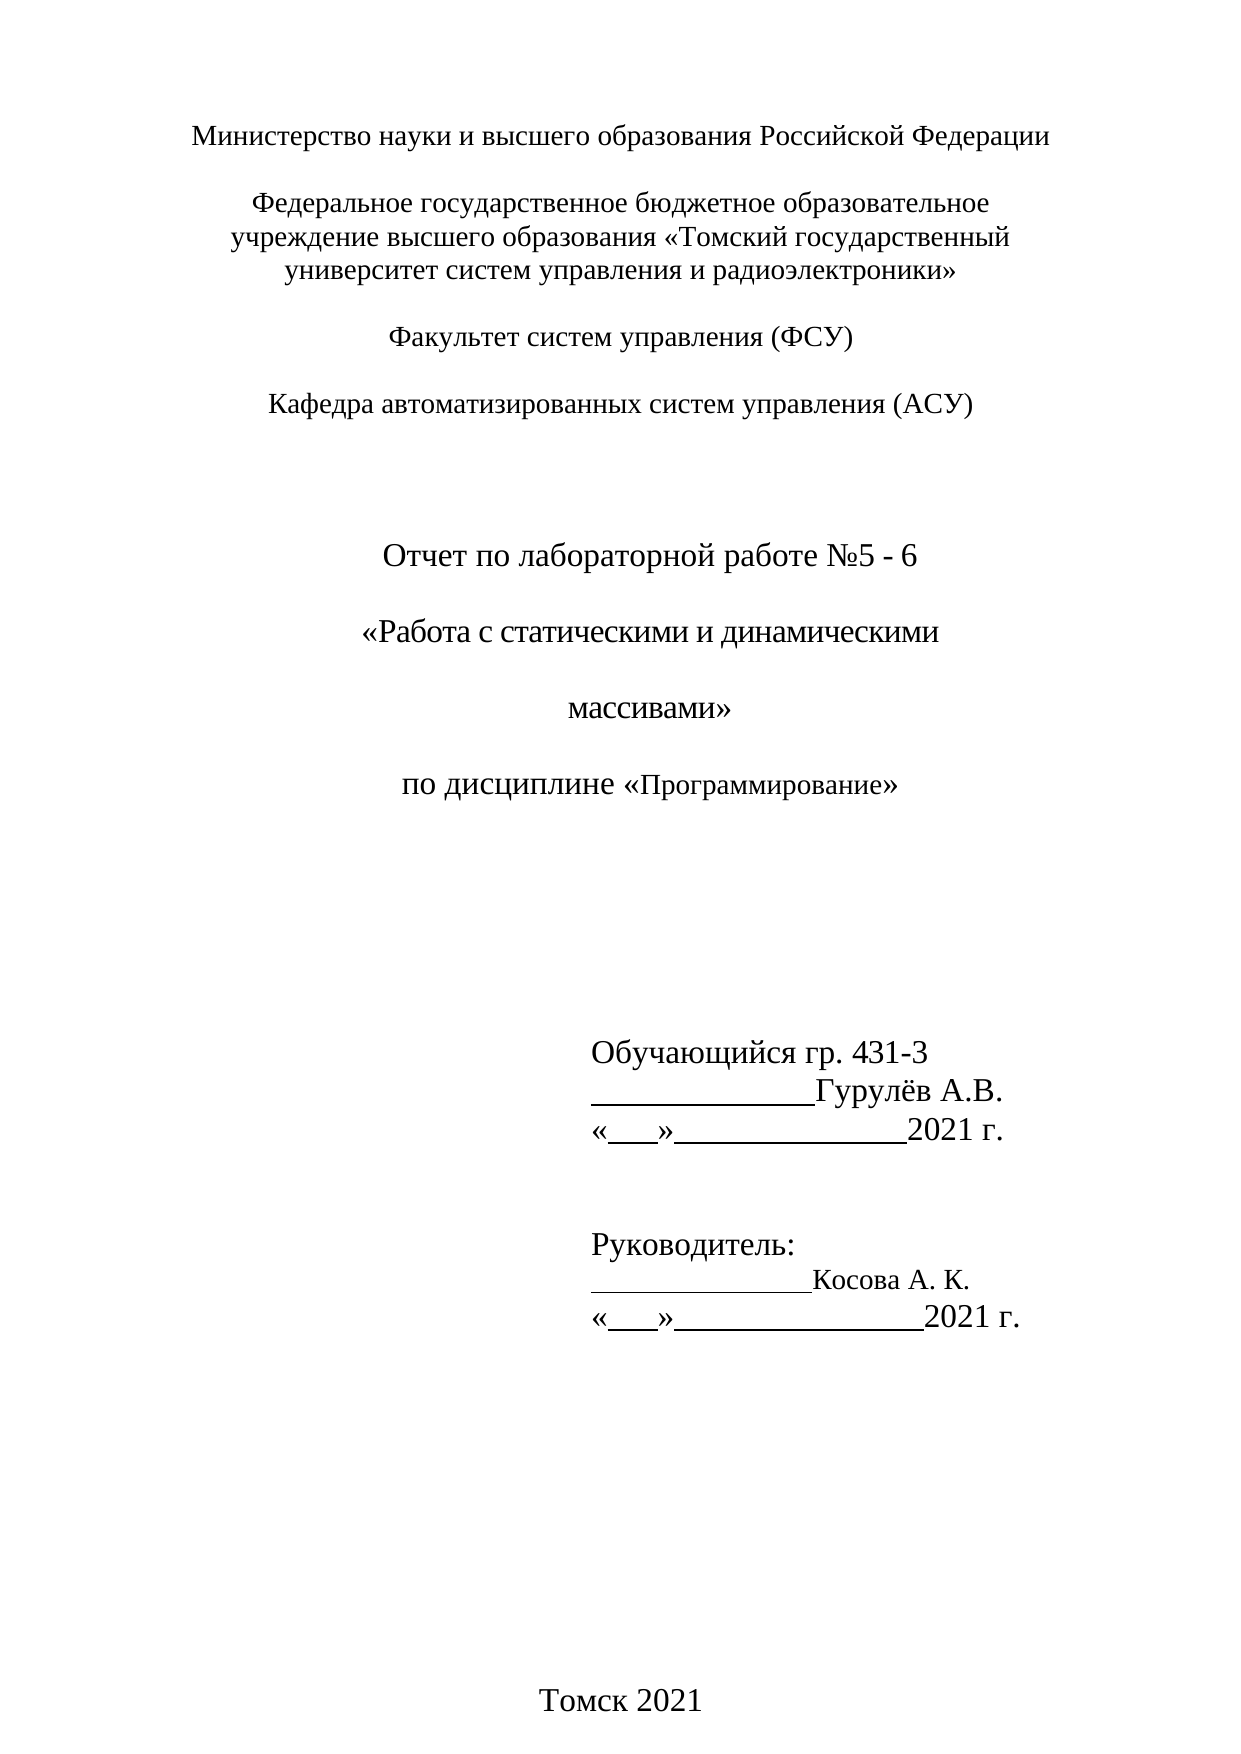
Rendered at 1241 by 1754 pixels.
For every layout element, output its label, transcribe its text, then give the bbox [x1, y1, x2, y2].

text по дисциплине «Программирование» [324, 726, 976, 802]
text « » 2021 г. [591, 1109, 1165, 1147]
text Отчет по лабораторной работе №5 - 6 [324, 497, 976, 573]
text Косова А. К. [591, 1262, 1165, 1296]
text Федеральное государственное бюджетное образовательное учреждение высшего образования «Томский государственный университет систем управления и радиоэлектроники» [175, 185, 1066, 286]
text « » 2021 г. [591, 1296, 1165, 1334]
text Томск 2021 [175, 1680, 1067, 1718]
text Кафедра автоматизированных систем управления (АСУ) [175, 387, 1066, 420]
text Обучающийся гр. 431-3 [591, 1032, 1165, 1071]
text Факультет систем управления (ФСУ) [175, 319, 1066, 353]
text Гурулёв А.В. [591, 1071, 1165, 1109]
text Министерство науки и высшего образования Российской Федерации [175, 118, 1066, 152]
text «Работа с статическими и динамическими массивами» [324, 573, 976, 726]
text Руководитель: [591, 1224, 1165, 1262]
